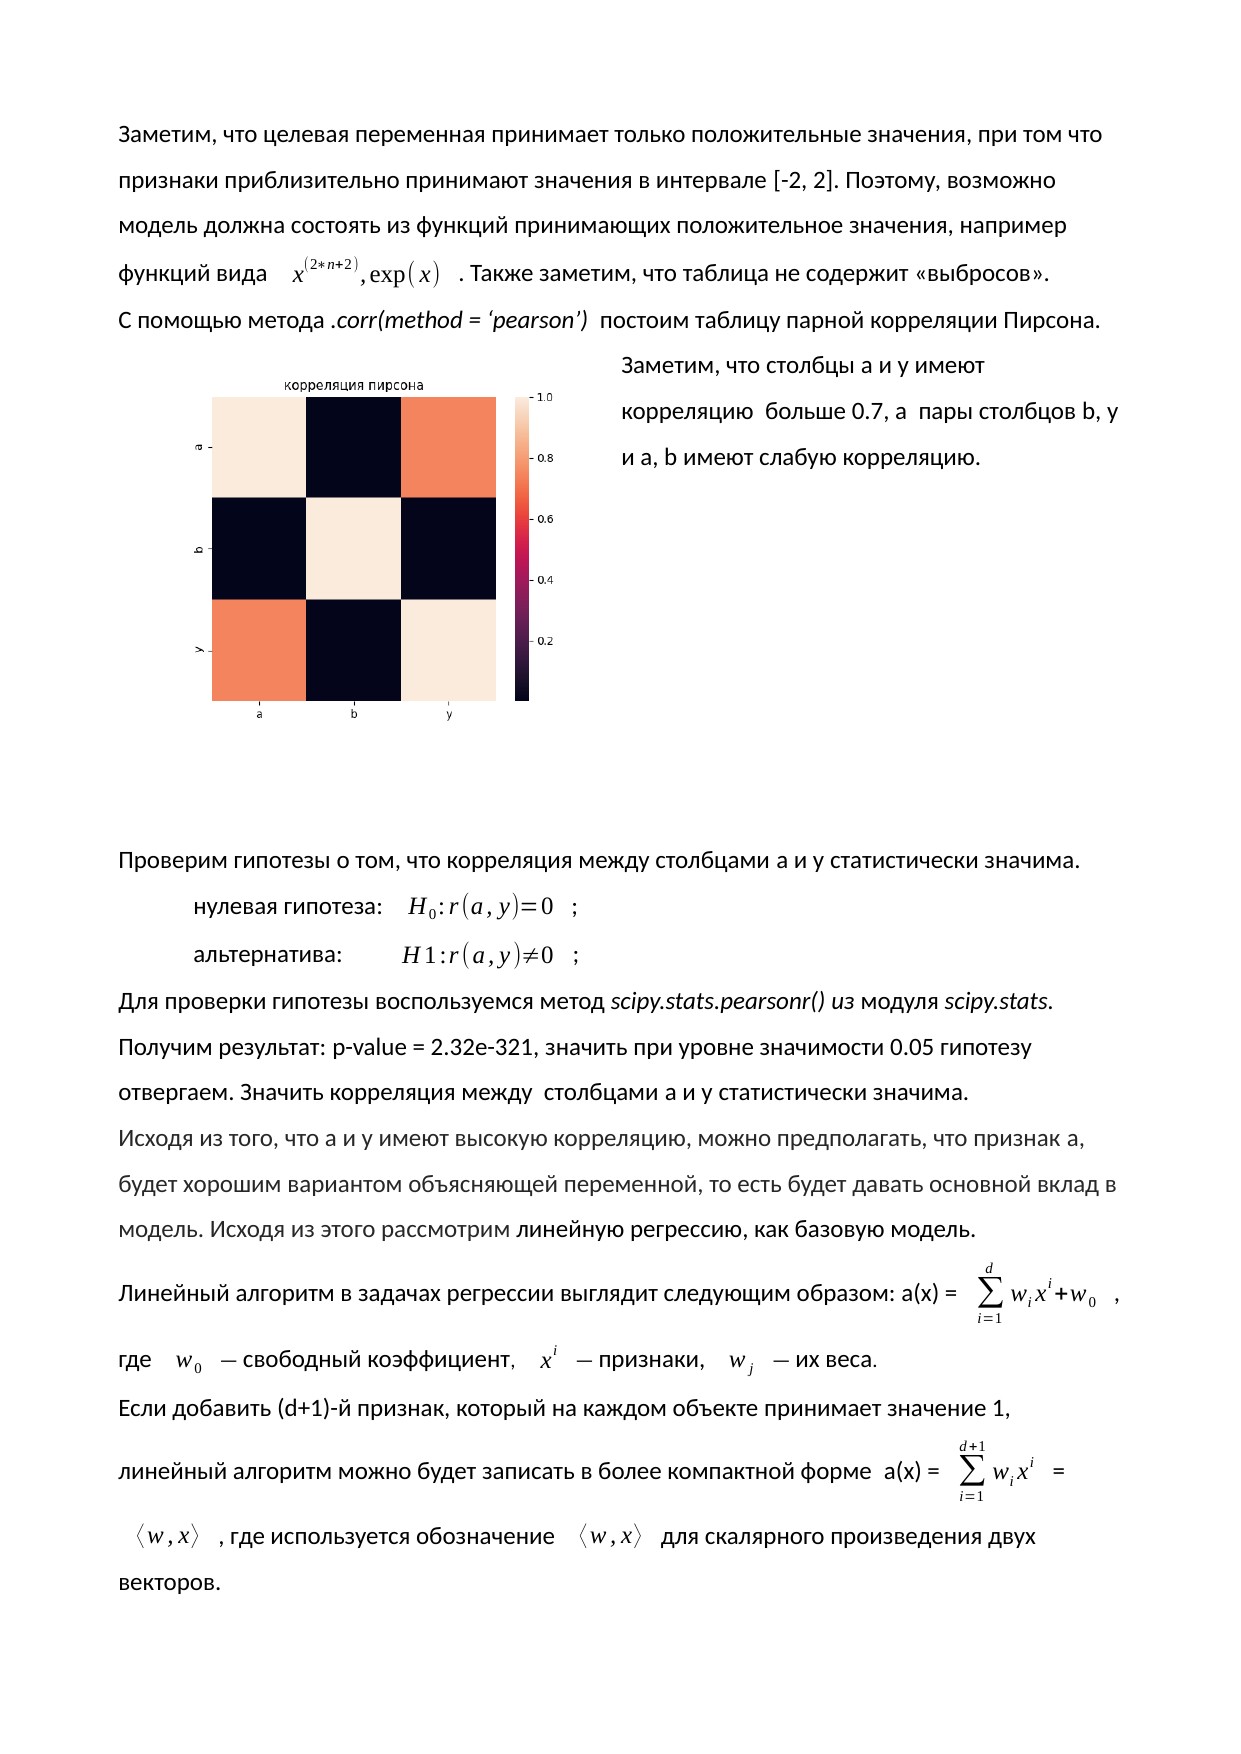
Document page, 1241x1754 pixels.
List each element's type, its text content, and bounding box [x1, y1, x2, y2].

text Заметим, что целевая переменная принимает только положительные значения, при том что признаки приблизительно принимают значения в интервале [-2, 2]. Поэтому, возможно модель должна состоять из функций принимающих положительное значения, например функций вида . Также заметим, что таблица не содержит «выбросов». [118, 118, 1122, 289]
picture [129, 349, 621, 744]
text Заметим, что столбцы a и y имеют корреляцию больше 0.7, а пары столбцов b, y и a, b имеют слабую корреляцию. [621, 349, 1122, 472]
text Для проверки гипотезы воспользуемся метод scipy.stats.pearsonr() из модуля scipy.stats. Получим результат: p-value = 2.32e-321, значить при уровне значимости 0.05 гипотезу отвергаем. Значить корреляция между столбцами a и y статистически значима. [118, 985, 1122, 1107]
text Если добавить (d+1)-й признак, который на каждом объекте принимает значение 1, линейный алгоритм можно будет записать в более компактной форме a(x) == [118, 1392, 1122, 1505]
text Линейный алгоритм в задачах регрессии выглядит следующим образом: a(x) =, где — свободный коэффициент, — признаки, — их веса. [118, 1259, 1122, 1377]
text , где используется обозначение для скалярного произведения двух векторов. [118, 1520, 1122, 1597]
text нулевая гипотеза: ; [118, 890, 1122, 923]
text Проверим гипотезы о том, что корреляция между столбцами a и y статистически значима. [118, 844, 1122, 874]
text С помощью метода .corr(method = ‘pearson’) постоим таблицу парной корреляции Пирсона. [118, 304, 1122, 334]
text альтернатива: ; [118, 938, 1122, 970]
text Исходя из того, что а и у имеют высокую корреляцию, можно предполагать, что признак a, будет хорошим вариантом объясняющей переменной, то есть будет давать основной вклад в модель. Исходя из этого рассмотрим линейную регрессию, как базовую модель. [118, 1122, 1122, 1244]
